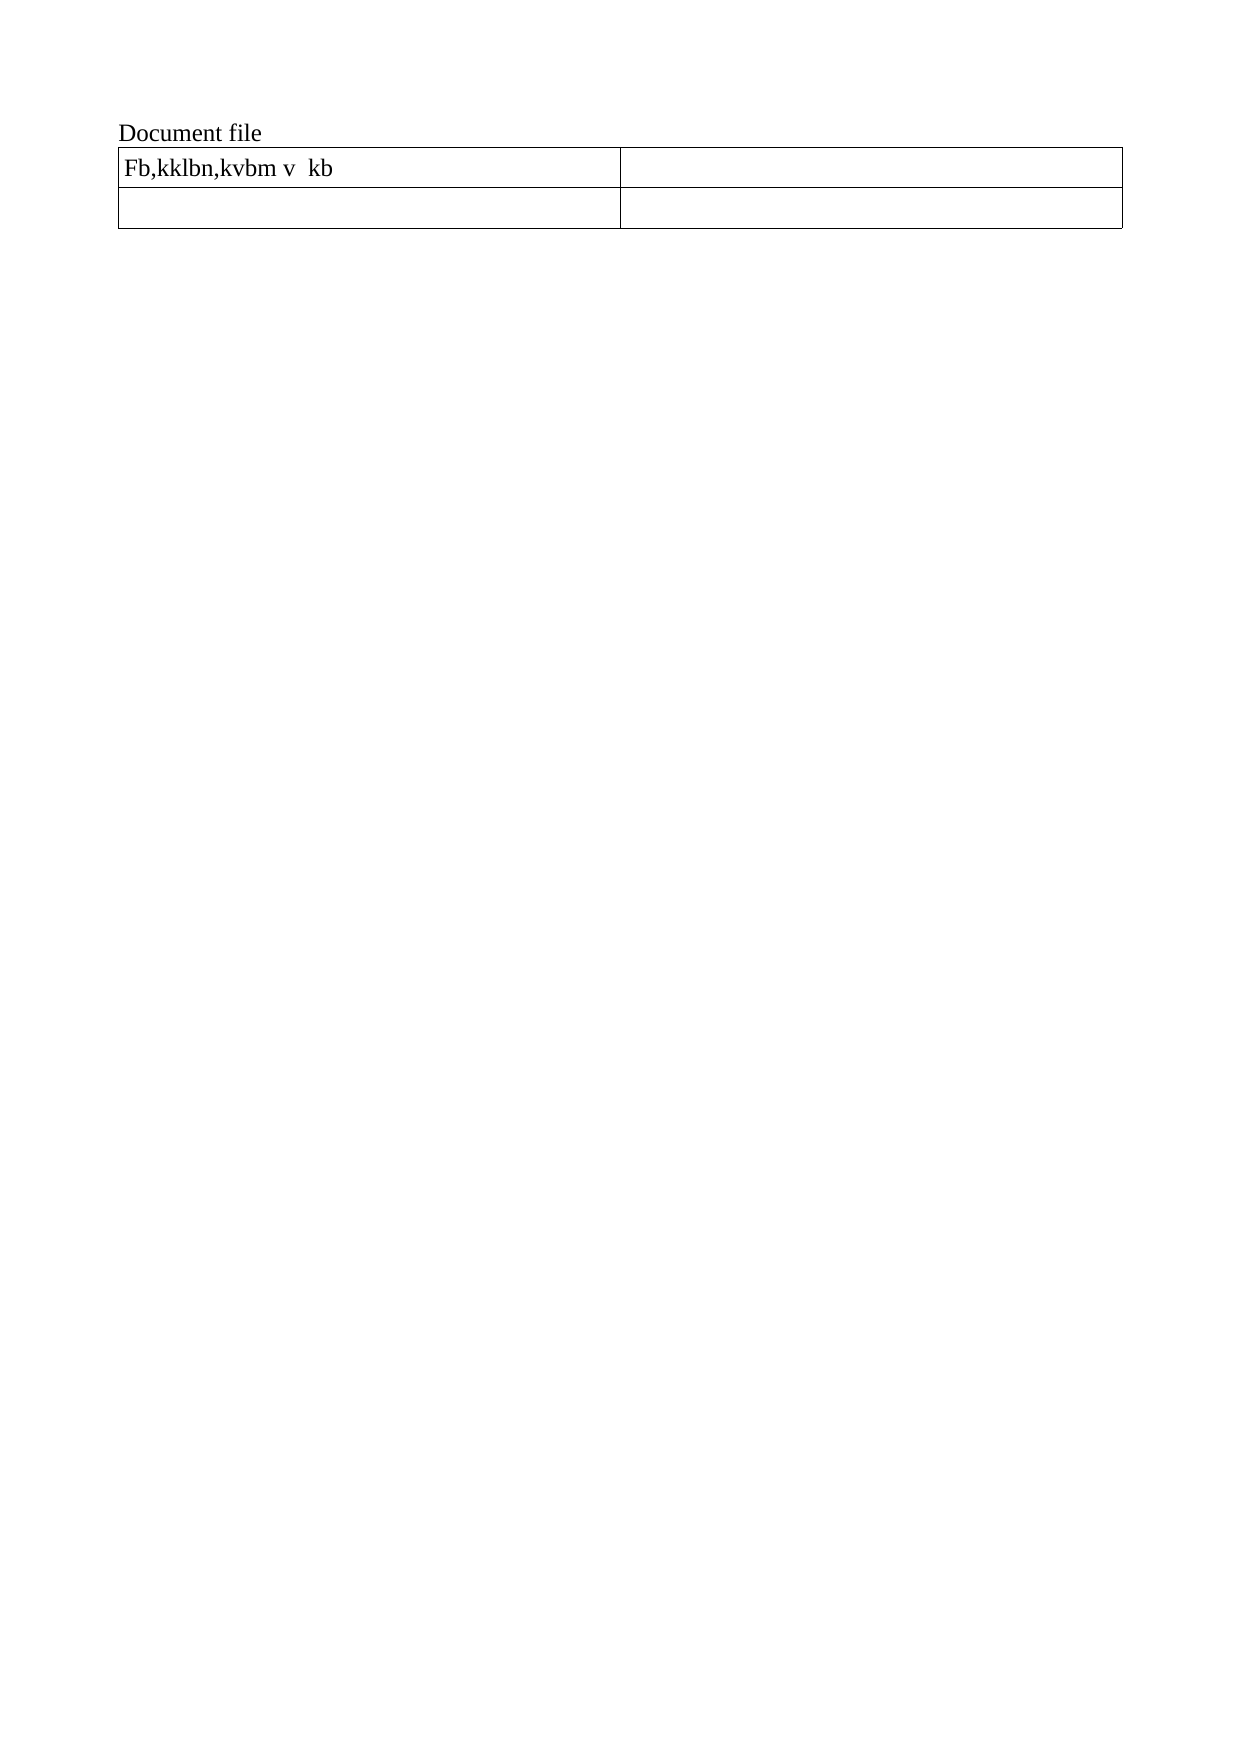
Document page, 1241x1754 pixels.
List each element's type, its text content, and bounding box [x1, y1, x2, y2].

table_header [621, 148, 1122, 187]
table_cell [119, 188, 620, 227]
table_cell [621, 188, 1122, 227]
table_header Fb,kklbn,kvbm v kb [119, 148, 620, 187]
text Document file [118, 118, 1122, 147]
